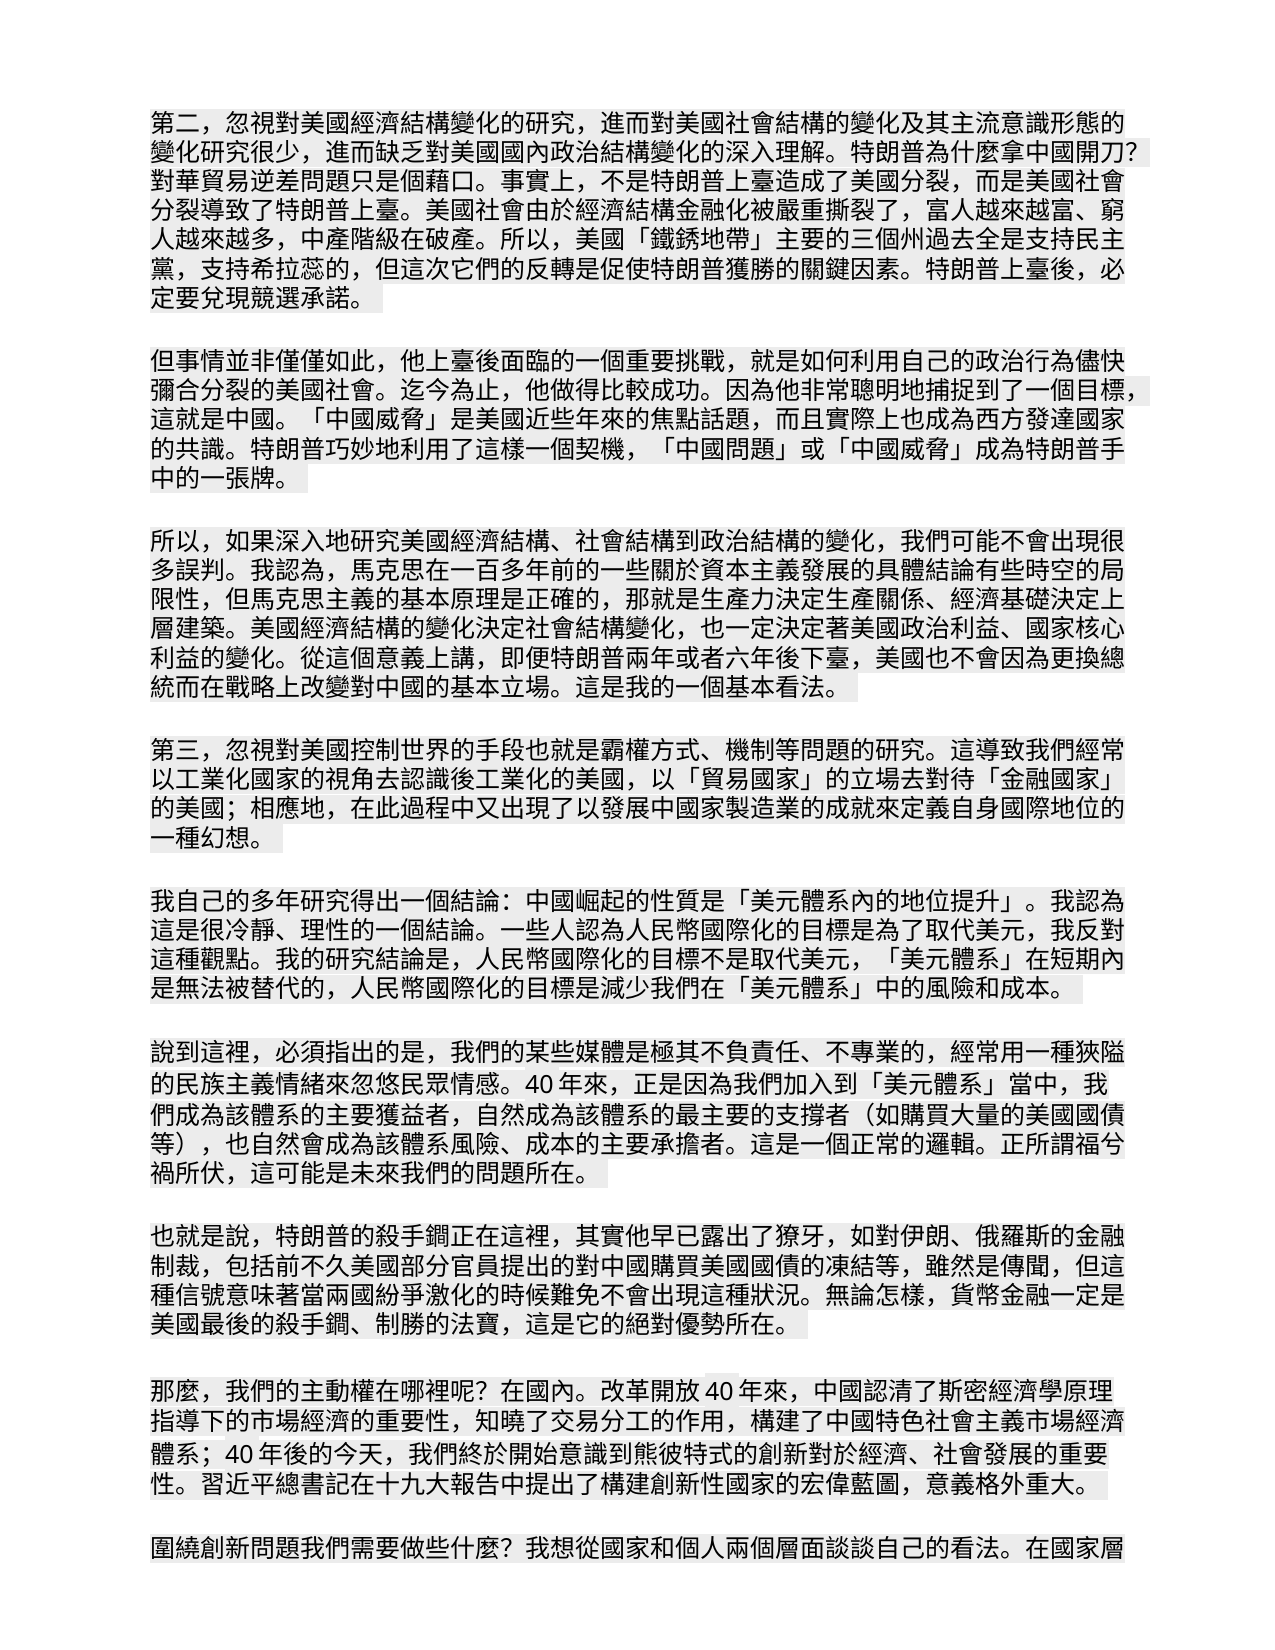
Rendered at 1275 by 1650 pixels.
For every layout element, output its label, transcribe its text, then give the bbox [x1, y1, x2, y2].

text 我覺得這講稿應該保留下來，所以貼上。講得很好，很動人。 大陸跟台灣方方面面真的很不一樣，在台灣學界，就是一堆低能敗德不學無術綠油油的鳥人，每天講些鳥話，教出一些品格低劣的腦殘學生。 講到川普，他是個天才。如果他都能打敗美國，殺出重圍，贏得選舉，憑什麼打不敗中國？我們原本以為，只要按照既定的步伐，只要時間一到，自然就能走到目的地，成為武林盟主。但是，現在看起來，這只是一種願望，而非既成事實。 老大老二兩強相爭，一旦拉開序幕，很難打兩下就結束，總得分出個勝負。貿易戰也好，貨幣戰也罷，當其中一方(特別是老大那一方)趨於落敗時，我沒法想像他會說 "好吧，我輸了，很高興跟你進行比賽"。至少在中美之間，我比較能想像的發展就是軍事對決，全面的或局部的。 即便是老二落敗，他也不太可能就此做罷，因為事實上在奉行帝國作風的老大的遊戲規則裏，只有絕對的一，沒有二，沒有老二的容身之處，所有人都必須臣服，任其為所欲為。我不相信祖國人民會接受這樣一種結局。 簡單說，我對世界的未來仍是悲觀的，並非預見誰勝誰負，而是預見世界共榮發展的太平日子依然遙遠，而且勢必一路坎坷。目前只是第一局，第一里路。 基本上，我仍然押祖國勝出(因為我相信人心厭惡不義，相信文化，相信價值，相信美，相信善，相信人性，相信那些無法定量肉眼不可見的東西遠多於相信數據和武力)，但我同時也明白，信心和自大往往只是一線之隔。 陳真 2018. 07. 12. ================ https://www.upmedia.mg/news_info.php?SerialNo=43911 中國的國家命運與個人命運－吉林大學經濟學院院長李曉畢業講詞 吉林大學微信公眾號 2018年07月07日 中美貿易戰真的要打響了，但主動權不在中國手裡。（湯森路透） 本文為吉林大學經濟學院、金融學院院長李曉教授在2018年畢業典禮上的講話，原標題為《國家命運與個人命運》，摘自吉林大學微信公眾號。 親愛的經濟學院、金融學院的全體畢業生同學，尊敬的畢業生家長，經濟學院的各位領導和老師，大家下午好！ 大家可能注意到，與以往不同，今天我準備了個講話提綱，因為我認真地做了一些準備，權當是我給各位同學們上的最後一堂課，也包含著對各位同學的囑託。 今天我想講三個方面的問題：第一是中美貿易戰對我們意味著什麼？第二是我們應當從中吸取什麼樣的教訓？第三是想借此機會談幾點對同學們未來工作、生活的囑託和希望。 第一個問題：中美貿易戰對我們意味著什麼？ 從今年三月份一直到今天，世界上最為吸引眼球的事件不再是敘利亞，不再是北朝鮮，不再是俄羅斯世界盃，而是中美關係。具體說，就是中美貿易戰真的要打響了。這是我們最不情願看到的，也是力圖避免的事情。但問題是主動權不在我們手裡。對於這場貿易戰，我的關注點不在貿易領域，它使我有著更為深重的憂慮和危機感。 首先，從貿易角度來看，既然是美國發動的貿易戰，那麼權且按照美國方面的統計來看下面一組資料。去年，中國從美國的進口額為1300億美元。前不久中國自衛性地反擊了美國，徵收美國500億美元商品的25%的關稅以後，特朗普又下令加征了我們2000億美元，然後再準備如果中國反擊，會再加增2000億美元。 這是個簡單的算術問題。去年中國向美國出口約5000億美元，現在兩個2000億加上一個500億，他動用了4500億，還剩下500億美元左右的額度。而我們已經動用了500還剩800億，美國追加的這2000億，我們跟不上了。如果我們也同額度回擊，不僅是將從美國的進口商品清零，而是負進口了，理論、實踐上都是不現實的。這是美國對中國做出最具羞辱性的行為，但是沒有辦法，因為我們對美國市場依賴太深。 我們知道，由於全球價值鏈的形成與發展，國家間的分工已經從產業內部分工發展到產品內部的分工。我們稱之為生產工序的專業化。因此，一個國家在貿易中實際獲得的收益與其實際貿易收支狀況未必呈正向關係。再加上在此過程中，中美雙方的統計方式不同，如是否將經香港的轉口貿易統計在內，以及是按商品的離岸價格還是到岸價格統計等方面雙方存在分歧，所以美方統計的中國對美貿易順差比我方統計多出1000億美元左右。 按照美國商務部統計，美國對華貿易逆差從1985年開始的6億美元增加到2017年的3752億美元，創歷史新高。這期間美國對華貿易逆差總額達到4.7萬億美元。而去年，美國對華貿易逆差占到了整個美國對外貿易逆差的將近一半。再從中國來看，我們對美國的順差從2010年以來的八年時間裡，平均超過78%，有四年超過80%，一年超過130%。 這些資料意味這什麼？說明對美貿易順差成為中國經常專案順差的最重要部分，沒有了對美貿易順差，我們的經常項目順差將會大大縮小。 另一方面，我們對美國製造業及其核心技術的依賴更為嚴重。「中興事件」雖然尚未結束，但僅就目前的後果來看，不只是十幾億美元罰金的問題，美國國會已經否決了特朗普總統暫緩中止中興業務的提案，即便最終通過該項提案，恐怕也要按照美國人的規則來改組中興的管理層及企業管理機制和運行規則，美國甚至要派出一個監督官到這家中國企業。這起事件足以讓我們清醒地看到自己同美國之間巨大的技術差距以及對美國核心技術的嚴重依賴。 同時，我們對美國農產品的依賴也同樣比較嚴重。去年，中國自產大豆1400萬噸，總進口是9554萬噸。大豆生產是非常耗費土地的，平均每生產一噸大豆需要八畝土地。這些進口大豆若是換成中國自種，要消耗7.6億畝的土地。而中國的農業耕地紅線是21億畝，拿出三分之一的土地種大豆可能嗎？答案很明顯。不進口可以嗎？很難。因為人民對高品質生活的嚮往和需求，使得植物蛋白是不可或缺的。而且這些蛋白加工以後的殘渣可以用來喂豬喂牛，保障畜牧業發展。如果不進口，大豆及其附屬品的價格都要提高，意味著要出現某些生活必需品的物價上漲。有人說，我們轉向巴西進口吧！問題是，全球大豆生產的相當大部分被幾家美國公司控制著。巴西大豆從生產、運營到銷售幾乎都是美國公司控制的。 全球大豆生產的相當大部分被幾家美國公司控制著。巴西大豆從生產、運營到銷售幾乎都是美國公司控制的。（湯森路透） 更為本質性的，是我們對「美元體系」的依賴。聽過我課的同學們，一定清楚這個原理。 總體來看，現今的「美元體系」主要靠三個機制來運行： 一個是商品美元還流機制。中國、日本、德國等「貿易國家」向美國出口賺取美元以後，還要將其中相當大部分借給美國。美元是世界清算貨幣、結算貨幣和主要的資本市場交易貨幣，如果不借給它，美國需要自己滿足基礎貨幣發行的話，它就會印鈔，有可能引發美元貶值。 這意味一方面，我們本身擁有的美元儲備縮水，這是我們不願意看到的，另一方面美元貶值意味著我們本幣升值，對出口非常不利。所以，作為「貿易國家」的悲劇就在於，我們需要被動地維持美元匯率的穩定，儘量不讓美元貶值。也就是說，世界上最大的債權國要維持世界上最大的債務國的貨幣穩定，這是商品美元還流機制迫使我們承擔的被動責任，也是我們大量購買美國國債、公司債的原因。 第二個機制是石油交易的美元計價機制。1971年尼克森關閉「黃金視窗」、美元與黃金脫鉤之後，美元面臨的最大問題是如何確保自身的儲備貨幣地位。為此，美國迅速找到了石油這種工業血液，聯合沙特等國建立了石油交易的美元計價機制。這就意味著其他國家若要進口石油必須用美元支付，因而就必須儲備美元。這樣，美元在與黃金脫鉤之後依然牢固地保持著全球儲備貨幣的地位。 第三個是美國對外債務的本幣計價機制。美國80%以上的對外債務是以自己可以印刷的美元計價的。就此大家不難想像，美國霸權或者說美元霸權達到一種什麼樣的程度！也就是說，在理論上和實踐上講，針對自己的對外負債美國是可以通過印刷美元解決的。當然，正是由於美元是美國控制世界的最主要工具，現實中美聯儲、財政部還是格外慎重的，輕易不會亂來。 但事實上，美國在2008年危機之後已經搞了四次量化寬鬆，釋放出大量流動性。我曾在課堂上說過，學習經濟學或研究經濟學的人不要輕言「美國衰落」。在我看來，「美國衰落」有一個重要標誌，即當美國對外發債的大部分不用美元標價而是用歐元、英鎊、日元或者人民幣標價的時候，這個國家真的是衰落了。如果你看不到這一天，請不要輕言「美國衰落」。 正是由於中國處在「美元體系」當中，不僅使得我們擁有大量的美國國債，而且基礎貨幣發行也對其產生嚴重依賴。 坦率地說，近十年來，中國M2的發行量幾乎是世界第一。我們的M2對GDP之比為2.1：1，而美國為0.9：1。發了這麼多貨幣，為什麼大家感覺不到呢？有很多原因，但有兩個原因最為重要。一是我們的基礎貨幣發行很大程度是用外匯占款來實現的。也就是央行收購企業和公司個人手中的美元，按照市場匯率再釋放出人民幣，通過這種方式把流動性釋放出來。外匯占款占到央行釋放流動性的比例最高時達到80%以上，目前也在60%到左右。也就是說，美元儲備是人民幣發行的重要的信用基礎，這在很大程度上確保了人民幣匯率的穩定。當然還有一個重要原因就是房地產擴張，使得央行釋放出來的相當大一部分流動性被房地產套住了。 所以，貿易戰果真打下去，接下來的影響就會涉及到貨幣金融領域。美國人非常清楚，如果我們的美元儲備大幅度減少，那麼人民幣發行的信用基礎就會出問題。還有一點，就是我們賺取外匯的能力也將受到影響。由於中國是典型的「貿易國家」，本幣不是世界貨幣，不得不將貨幣信用寄託在其他貨幣比如美元身上，而且國內的經濟發展、軍隊的現代化軍隊建設，包括大國外交、「一帶一路」都需要大量資金，因而外匯儲備規模對中國而言格外重要。 就近幾年外匯增長狀況來看，2016年我們在投資領域的外匯淨收益出現了440多億美元的負值。2017年我們加強了外匯管制，勉強恢復到近130億美元的正值。但是今年1—5月，我們在投資領域中的外匯收入不足50億美元。在貿易領域的資料就更難看了。去年上半年全口徑貿易順差尚有540億美元左右，但截止到今年五月全口徑的貿易逆差將近250億美元。六月份的統計還沒出來，但一個月扭轉不了大局。也就是說，今年上半年中國對外貿易的淨逆差格局已定。 更為重要的是，我們的外匯儲備狀況也不容樂觀。有學者測算過，截止到今年五月份，我國的淨外匯儲備也就是外匯儲備減去外幣負債，約為1.9萬億美元，比2013年2.96萬億美元的峰值減少了近30%。關鍵問題是，這1.9萬億美元並不都是歸我們所有。 根據國家統計局的資料，到今年四月底，規模以上的外資企業（含港澳臺）總資產為21.68萬億人民幣，按照6.45的匯率計算，折合成美元資產的話約為1.55萬億美元。也就是說，在1.9萬億外匯儲備淨值中有80%以上是外資企業擁有的。 我在授課時曾說過，由外資企業投資所形成的外匯儲備相當於賭場的籌碼。什麼概念呢？賭客進賭場後會將各種貨幣換成籌碼，無論在賭場中玩輸了還是贏了，他所擁有的籌碼可以再換成自己需要的貨幣拿走。也就是說，這些投資的所有權歸外資企業，外資企業可以隨時撤資或者在投資期限到期後撤資。雖然現階段中美貿易戰的爆發不會導致外資全部撤走，假如只撤資三成，也就是5000億美元左右，1.9萬億再減去5000億，我們還剩多少？我們還有那麼多要做的事情需要錢。 所以，特朗普發動貿易戰的目的究竟是什麼？我想恐怕不只在貿易領域，還在「中國製造2025」，更可能是通過貿易戰的方式迫使我國做出更大讓步，而且很可能是迫使中國在貨幣金融領域更大開放。 我們知道，美國是一個地地道道的「金融國家」，我十幾年來一直研究這個問題。表面上看，特朗普發動貿易戰是在兌現自己的競選承諾，為「鐵銹地帶」那幾個州的藍領工人爭取更大利益，迄今為止他在這方面做得很不錯。但由於美國經濟結構的變化即日益高度金融化，華爾街金融資本的利益是其必須予以重視的。金融資本的目標是要賺取全球金融市場的收益，其前提條件就是世界各國貨幣金融市場的開放，但迄今為止中國這塊骨頭美國始終沒有啃下來。我們的資本項目沒有完全放開。特朗普的發動對華貿易戰的核心目標有許多，我想在他的謀劃中，不會沒有迫使中國更大幅度開放貨幣金融市場的目標。 中國處在「美元體系」當中，不僅使得我們擁有大量的美國國債，而且基礎貨幣發行也對其產生嚴重依賴。（湯森路透） 當然，美國更為重大的國家戰略利益就是遏制中國的崛起。對此我們不要抱有絲毫幻想，不要以為這是特朗普個人意願。在最近的一次研討會上，一位著名學者講述了他的一位剛從美國回來的華人朋友在美國「美中關係委員會」的經歷。這個委員會的宗旨是促進美中友好關係，在他此前的多次訪問中，委員會工作人員都是熱情接待，笑臉相迎，但這次卻像躲瘟神一樣回避他，他說自己感到了「麥卡錫主義的回潮。」現在，美國對中國的恐懼與敵視達到了我們難以想像的程度。所以，在特朗普對華採取強硬的貿易制裁措施之後，他的支持力不降反升，目前達到40%以上，而且美國共和黨、民主黨在這一問題上的政治共識高度一致。 自特朗普上臺以來，兩黨之爭非常多，但唯獨在「中國問題」上高度一致。今天，有很多學者試圖把中美之間的衝突局限在貿易戰範圍，認定它只是場貿易衝突，主張不要把它擴大到其他領域中去；還有一些學者認定這場貿易戰打下去美國必輸，中國必贏。不論他們是怎麼測算的，我認為這是一廂情願或不符合常識的。 對一般國家而言，貿易戰在經濟學上一定是雙輸的。但是對於大國而言，關鍵在於誰輸得起。歷史經驗證明，大國之間特別是「老大」和「老二」之間的較量，更多的不是經濟行為，不是以經濟利益為目的，而是一種國際政治行為，是以國家利益為目標的。國際政治競爭不是「正和遊戲」，而是「零和遊戲」。經濟學與政治學的邏輯有很多不同，一個主要的區別在於，經濟學研究的是殺敵一萬自損八千還是自損六千的問題，它的邏輯是如何讓己方避免自損八千，儘量實現自損六千，即實現資源約束條件下以最小的成本達成最大績效；與經濟行為不同，政治的邏輯是只要我贏，戰勝對手，犧牲多少無所謂，在所不惜。 因此，兩者的邏輯與行為規則是不一樣的。剛才，大家合唱的國歌裡有一句話：「中華民族到了最危險的時候」。現在，我不敢說是最危險的時候，但可以說，中華民族到了新的危險的時候。對於今天的中國而言，最大的危機不是貿易衝突，而是世界上最強大的霸權國家已經公開把中國當成了最主要的對手，在和平時期利用經濟戰的手段發起了對中國的全面遏制和攻擊，同時還利用其超強的全球軍事實力對中國進行越來越多的威懾，製造周邊衝突乃至危機來干擾我們的和平發展進程。 前不久，美國國務卿蓬佩奧有一個發言，赤裸裸地攻擊中國是一個掠奪性的國家，是一個偷取智慧財產權、盜取別人技術、強迫轉移技術、強迫地獵取別人資源的國家。這種攻擊值得我們高度重視，他是在把美中衝突上升到一種新的意識形態高度。 最近，美國通訊委員會發表公告，於今年6月11日廢止了2015年奧巴馬政府時期制定的網路中立法案。我們知道，互聯網思維、原創技術與技術服務，所有這一切都以美國為核心。當年，美國為了促進國內網路運營商之間的公平競爭，同時也是為了讓世界各國放心使用美國技術、拓展全球市場，搞了一個網路中立法案。但是現在這個網路中立法則沒有了，意味著互聯網服務提供者可以在提前告知消費者的情況下，遮罩這些網站或者降低這些網站的存取速度，也就是斷網。如果一旦對中國採取這種措施，我們銀行、交通、商業、郵電等系統可能會癱瘓。 最近有一則報導，美國網路軍已經得到國會授權，可以對網路攻擊和盜取美國智慧財產權行為作出攻擊，鎖定位址後利用美國的網路特權，即根伺服器關閉攻擊者網站。現在全球的根伺服器有十三個，其中一個主根伺服器和九個輔根伺服器在美國，其餘的三個分別在瑞典、荷蘭和日本。所以，我們必須認識到，美國在正在做更多、更充分的準備。 最近，大家都看到一張G7首腦會議上的照片，場面類似「最後的晚餐」，特朗普與德國總理默克爾等其他國家首腦冷峻對視，似乎不共戴天。但是要知道，正是在這次會議上特朗普提出了一個計畫，叫G7國家經濟一體化，主張七個發達國家相互之間實現零關稅、零補貼、零壁壘，據說已經得到德國的同意。也許德國的這種首肯是表面的，由於涉及市場份額等複雜的因素，其他發達國家的立場很可能與美國不一致，因為美國市場份額太大，競爭力太強，所以七國間的經濟一體化肯定不會順利。但美國的這種行為意味著一個嚴峻趨勢，即它已經下定決心廢除WTO的全球多邊貿易規則，也就是我們堅持宣導的全球多邊貿易規則。 這個規則曾經是美國人創立並堅持實施的。今天他們不想再按此規則再做下去了，要搞一套新的、更高標準的規則。在這方面，我們千萬不要以為特朗普對歐盟、日本和其他發達國家的貿易保護主義行為將會促使這些國家同中國堅定地站在一起，抵制美國的逆全球化行動。事實上，這些國家在智慧財產權問題、強制性技術轉讓、企業並購等方面對中國的指責、攻擊同美國並無二致，立場完全一致。 所以，我們不能把中美貿易戰僅僅局限於貿易領域，這本質上是一場國運之戰。我們更不能將這一場爭端視為短期內可以解決的。僅就貿易爭端而言，從1960年代一直到1980年代末，美國和日本曾經發生過一場漫長的貿易爭端，這場爭端打了30年，結果是日本泡沫經濟崩潰，陷入「失去的二十年」。中美之間的衝突作為一場大國博弈，恐怕需要至少50年甚至更長時間。今天的一切，不過是一場歷史大戲的開幕。 第二個問題，就迄今為止的中美貿易爭端而言，我們需要吸取哪些教訓？ 我想從兩個方面來談。 首先，就眼前的教訓看，主要有兩點：一是盲目自大的情緒。一百多年來我們被西方侵略、壓迫的太久，心中的大國情懷不僅強烈也更為迫切。必須承認，改革開放40年來中國經濟發展取得了非凡的成就，令世界矚目，在某些領域的進步與發展甚至走到了世界前列。但也正因為如此，我們產生了一種舉國的自豪感，同時也伴隨著一些自大情結。 中美貿易戰，尤其是「中興事件」不啻為一劑強烈的清醒劑，讓我們意識到自己與美國之間存在的巨大技術差距。事實上，我們在許多核心技術領域與國外的差距十分巨大。馬航370事件出現後，很多人才知道羅爾斯羅伊斯公司對自己生產的飛機發動機的運轉狀況，包括在什麼地方運轉、在哪個高度運轉、在什麼時間運轉，是完全可以掌握的。 前不久，一家汽車零配件公司的總經理跟我講，世界上有兩三家公司的汽車噴油技術做的最好，但是我們軍車的噴油嘴一定不能用外國的，即便國產噴油嘴品質不高也要用自產的，因為國外廠家都可以進行噴油嘴控制，關鍵時刻可以進行停止發動機噴油的操縱。 我們知道，網路技術有三個層次，最核心的是原發性的技術創新，其次是原發性的技術進步及其產業化，如晶片，再次才是利用互聯網思維和互聯網技術進行的規模經濟的市場開發。我們經常搞「光棍節」購物狂歡，無論是阿裡巴巴還是京東等都是利用中國巨大的市場經濟規模實現的快速擴張，跟原發性的技術創新思維、原發性的技術進步及其產業化毫無關係，只不過是運用別人的技術思維、產業化的技術，利用中國的巨大市場規模迅速推廣而成。 二是這場爭端使我們更加清醒地意識到，迄今為止中國的經濟增長模式已經難以為繼，必須在經濟結構、經濟運行機制等方面進行更為深刻的改革。以往，我們通過以市場換技術、以資金買技術、以挖人才造技術等方式取得了一些技術進步，但今後這些途徑恐怕都難以行得通了。今後中國經濟發展的核心動力唯有自主創新，既有技術領域的創新，更有體制和制度上的創新。 其次，再來談談更深層次的教訓，此次中美貿易戰爆發值得我們深思的問題主要有三個。 第一，中國忽視對美國整體性、綜合性、系統性的深入研究。自2016年美國大選開始一直到今年三月份貿易爭端，再到今天，我們對美國的判斷屢屢失誤。更為重要的是，面對著這樣一場大國間的博弈，除了一些貿易專業、經濟領域的專家紛紛出來發聲以外，那些研究美國政治、社會、文化的專家少有聲音。這是極不正常的。說明作為世界上第二大經濟體，我們對自己必須直面的霸權國家的系統、深入研究是非常不夠的，因而很少可以對美國做出可持續性的、理性的研判。 這是非常危險的，不僅容易出現誤判，甚至出現錯判。其後果主要有兩個：一是情感勝於理性，整體性的非理性思維經常占上風，本質上講這是中國人典型的農耕民族根性。農民與商人的最大區別是什麼？農民經常是情感強於理性，而商人則經常是理性勝於情感。 中國從1992年鄧小平「南巡講話」和1993年社會主義市場經濟是正式確立走到今天，不過二十幾年的時間。這意味著我們中華民族從農耕民族走向商業民族的歷程僅有二十幾年，因而傳統根性自然是很強烈的，使得我們很少能夠理性地認識世界，更習慣基於情感來判斷世界。 當年，駱家輝被美國派駐中國大使，很多人歡欣鼓舞，甚至認為美國終於派了個「中國人」，中美關係因此將走得更好。駱家輝是華裔美國人。正因為如此，他更需要要證明自己更美國，所以對中國的態度、立場也更加強硬。在現階段和今後的中美關係中，我們必須努力克服這種民族根性，更加理性地認知美國，處理好同美國的關係。 二是相應地，我們出現了當年戴季陶先生所說的「智識上的義和團」的傾向。在目前的中美貿易戰中，有些學者和專家提出我們「要不惜一切代價」！這種提法令人匪夷所思。在當今的經濟全球化時代，在一個經濟發展、改革不斷深化的時代，何謂「要不惜一切代價」？難道要回到改革開放之前的時代？ 「智識上的義和團」的另一個表現，是我們很少認真地研究特朗普本人。特朗普自傳的中文版早在2016年4月就在上海出版發行了。那本小冊子很薄，中文標題叫《永不放棄》。我看了三遍，感受是特朗普這個人非同一般。迄今為止，我們對這位美國總統的認知主要有兩個特點：一是我們經常小看他，當然全世界都小看了他，二是認為他「善變」，但事實上是因為我們自己看不懂，沒有認真研究他。他是一個搞建築出身的人，這類人的思維方式是，首先要基礎夯實，其次是思維、設計縝密，邏輯清晰，否則大樓一定要蓋歪的，賣不出去的。 作為一個商人，他的特點是：當對手信心十足的時候，他特別善於抓住對方的漏洞並戳破對方的底線，為對手帶來巨大威懾，進而達到目的；而當對手全力進攻的時候，他又突然能夠化干戈為玉帛，實現自己利益最大化。在自己的書中，他曾提及自己鹹魚翻身的輝煌經歷，其中也多次談及他與不同對手之間的博弈經歷。我建議在座各位同學看一看這本書。大致就會知曉，所謂的「特朗普善變」很大程度上是因為我們沒有把他研究明白。 以市場換技術、以資金買技術、以挖人才造技術等方式讓中國取得了一些技術進步，但今後這些途徑恐怕都難以行得通了。（湯森路透） 我現在經常思考一個問題，這場衝突會給中國帶來什麼？理論上的挑戰、實踐上的挑戰無疑是非常巨大的，甚至迄今為止致使我們獲得成功的好多理論都需要做認真的反思。同時，我們的好多對策也需要認真反省。過去40年中國經濟發展的輝煌成就，根本上講是鄧小平領導的改革開放實現的。開放的本質是什麼？是我們對美國主導的全球市場經濟體系開放，或者說是我們主動地加入到美國主導的全球政治、經濟體系中去，並因此成為該體系的最大獲益者。 但是發展到今天，美國人認為這個體系讓中國人占盡了便宜，自己卻吃了很大的虧，不再願意同我們玩下去了。因此，當今時代不存在什麼「逆全球化」，全球化是不可逆的，所有問題的根源在於全球化進程出現了大分裂。全球化分裂的本質是什麼？是世界主要大國之間關於全球化的共識破裂或沒有了，這是當今世界最危險的一件事情，意味著今後美國不再願意同我們分享他所主導的全球規則和制度安排，這必然對我們今後所有的經濟理論及其研究帶來巨大挑戰。 但是我認為，更為重要的挑戰恐怕是思想上的，即在這場爭端很可能演變成為曠日持久的大國衝突的過程中，我們是繼續冷靜地認識我們與美國的巨大差距，堅持虛心地向美國學習，還是由此堅定地走向民粹主義的反美道路甚至以一種「玉碎精神」抵制美國的一切。我們曾幹過這種事情，所以我很擔心。這些政治、經濟、思想等領域的嚴峻挑戰，關乎今後中國改革開放的進程、方向，是個大問題。 第二，忽視對美國經濟結構變化的研究，進而對美國社會結構的變化及其主流意識形態的變化研究很少，進而缺乏對美國國內政治結構變化的深入理解。特朗普為什麼拿中國開刀？對華貿易逆差問題只是個藉口。事實上，不是特朗普上臺造成了美國分裂，而是美國社會分裂導致了特朗普上臺。美國社會由於經濟結構金融化被嚴重撕裂了，富人越來越富、窮人越來越多，中產階級在破產。所以，美國「鐵銹地帶」主要的三個州過去全是支持民主黨，支持希拉蕊的，但這次它們的反轉是促使特朗普獲勝的關鍵因素。特朗普上臺後，必定要兌現競選承諾。 但事情並非僅僅如此，他上臺後面臨的一個重要挑戰，就是如何利用自己的政治行為儘快彌合分裂的美國社會。迄今為止，他做得比較成功。因為他非常聰明地捕捉到了一個目標，這就是中國。「中國威脅」是美國近些年來的焦點話題，而且實際上也成為西方發達國家的共識。特朗普巧妙地利用了這樣一個契機，「中國問題」或「中國威脅」成為特朗普手中的一張牌。 所以，如果深入地研究美國經濟結構、社會結構到政治結構的變化，我們可能不會出現很多誤判。我認為，馬克思在一百多年前的一些關於資本主義發展的具體結論有些時空的局限性，但馬克思主義的基本原理是正確的，那就是生產力決定生產關係、經濟基礎決定上層建築。美國經濟結構的變化決定社會結構變化，也一定決定著美國政治利益、國家核心利益的變化。從這個意義上講，即便特朗普兩年或者六年後下臺，美國也不會因為更換總統而在戰略上改變對中國的基本立場。這是我的一個基本看法。 第三，忽視對美國控制世界的手段也就是霸權方式、機制等問題的研究。這導致我們經常以工業化國家的視角去認識後工業化的美國，以「貿易國家」的立場去對待「金融國家」的美國；相應地，在此過程中又出現了以發展中國家製造業的成就來定義自身國際地位的一種幻想。 我自己的多年研究得出一個結論：中國崛起的性質是「美元體系內的地位提升」。我認為這是很冷靜、理性的一個結論。一些人認為人民幣國際化的目標是為了取代美元，我反對這種觀點。我的研究結論是，人民幣國際化的目標不是取代美元，「美元體系」在短期內是無法被替代的，人民幣國際化的目標是減少我們在「美元體系」中的風險和成本。 說到這裡，必須指出的是，我們的某些媒體是極其不負責任、不專業的，經常用一種狹隘的民族主義情緒來忽悠民眾情感。40年來，正是因為我們加入到「美元體系」當中，我們成為該體系的主要獲益者，自然成為該體系的最主要的支撐者（如購買大量的美國國債等），也自然會成為該體系風險、成本的主要承擔者。這是一個正常的邏輯。正所謂福兮禍所伏，這可能是未來我們的問題所在。 也就是說，特朗普的殺手鐧正在這裡，其實他早已露出了獠牙，如對伊朗、俄羅斯的金融制裁，包括前不久美國部分官員提出的對中國購買美國國債的凍結等，雖然是傳聞，但這種信號意味著當兩國紛爭激化的時候難免不會出現這種狀況。無論怎樣，貨幣金融一定是美國最後的殺手鐧、制勝的法寶，這是它的絕對優勢所在。 那麼，我們的主動權在哪裡呢？在國內。改革開放40年來，中國認清了斯密經濟學原理指導下的市場經濟的重要性，知曉了交易分工的作用，構建了中國特色社會主義市場經濟體系；40年後的今天，我們終於開始意識到熊彼特式的創新對於經濟、社會發展的重要性。習近平總書記在十九大報告中提出了構建創新性國家的宏偉藍圖，意義格外重大。 圍繞創新問題我們需要做些什麼？我想從國家和個人兩個層面談談自己的看法。在國家層面，我們必須改革、破除一切不利於創新的體制和制度安排。今天，倘若依舊沉迷于炫耀祖先的四大發明，一定是我們這些子孫的恥辱。我們應該更多地思考「李約瑟之謎」，這對我們意義更為重大。 經濟全球化時代國家間競爭的本質是什麼？二十幾年前我就提出是制度競爭，即看誰的制度安排更有利於經濟增長和發展。因此，改革那些阻礙創新的制度安排，創建更加包容、可以自主經營、自主選擇和自主流動的現代市場經濟體系是至關重要的。這個問題過於宏大，在此暫且打住。 第三個問題，就個人而言，圍繞創新我們可以做些什麼？我想借此機會對在座每一位畢業生同學談談對你們的希望，權當對你們的臨行囑託。 這裡，我主要談六個方面。 第一、養成並保持學習的能力。我在每一次開學典禮上都要談一個話題：上大學是為了什麼？我認為兩件事情最為重要：一是掌握學習的能力，二是養成合作的習慣。掌握了學習的能力和擁有合作的習慣，才能事業順利，缺一不成。在我看來，學習的能力不是指掌握知識和技能，而是指認知世界、理解世界的能力。 我們已經知道「知識越多越反動」這句話是錯誤的，我還要說培根的「知識就力量」這句話也是有時代局限的。在今天資訊爆炸的時代，資訊和技能永遠在過時的道路上。人的一生只有不斷掌握並增強自身的學習能力才能不落後於時代。這也是真正的大學教育的宗旨。 耶魯大學的前校長理查.萊文曾經說過一句話：如果一個學生從耶魯大學畢業之後居然掌握了某種很專業的知識和技能，那是耶魯教育的失敗。學習的能力不僅僅來自閱讀，更多的還有走出去看世界、觀察世界、思考世界、品味世界，只有這樣才能夠擁有開闊的視野，體會、瞭解人類的諸多不同，這會使人更加寬容。寬容是人類最高的智慧之一，它會使人類增進幸福。 第二、獨立思考的能力。沒有獨立思考的個人，不會產生創新性社會。我們都看過電影《阿凡達》，導演卡梅隆70多歲時拍了這部電影，我看後曾說過一句話：這是基於人類的想像達到了人類想像的邊界。為什麼他可以拍出這部片子？是由於他幼年時代的幻想、對世界的好奇心到了70多歲依然如故，沒有被泯滅。好奇心、想像力在今天的中國，在座各位還剩下多少？我真的不敢恭維。 大家從幼稚園走到今天，基本上是做著標準答案走過來的。在畢業典禮上，本應對大家說些鼓勵的話，但是我還是想嚴肅地跟大家說，在各位今後的生活當中，如果沒有好奇心和想像力的話，將是人生的悲劇。好奇心和想像力塑造著一個人的偏好和喜好，沒有自身喜好的人生或者說有自己的喜好卻被父母和其他人強行改變的人生是非常恐怖的。這樣的人多了，這樣的人組成的社會也一定是恐怖的。所以，學習能力加上獨立思考，是形成創新性社會的基本條件。 第三，自主選擇的能力。經濟學是一門研究資源稀缺條件下行為主體如何選擇的學問。在計劃經濟條件下，我們基本上是不需要選擇的。我上小學、中學的時候，感到自己沒有什麼選擇，因為組織上已經替我選好了，不是上山下鄉，就是到工廠接班。其實那時也沒有什麼痛苦，想起來很快樂。今天，同學們的選擇非常多。早晨起來你會選擇是到A食堂還是B食堂或C食堂吃早餐，要選擇上李老師的課、趙老師的課還是張老師的課。選擇是有成本的，起碼有機會成本，但不論怎樣，市場經濟條件下自主選擇的成本再多也是必要的，市場經濟就是由無數的選擇組成的。 今天，在應試教育體制下大家還有多少自主選擇能力？近幾年經常遇到大學同學、朋友打來電話，說我孩子或者親屬今年要高考了，請你跟我說說哪個專業更好？我問他們孩子自己喜歡什麼？經常的回答是「不知道」。在座的各位家長，你們可能更清楚是不是這樣。這是很悲哀的一件事情。 在我上課提問時，很多同學不敢正視我的眼睛，目光所到之處他們基本上都是放下眼簾，好像他不看我我就看不到他一樣。沒有問題意識，提不出問題，也自然缺乏自主選擇能力，這是個惡性循環。具有學習能力的人，能夠獨立思考的人，也一定是擁有自主選擇能力的人，自然是創新能力很強的人。 談及自主選擇能力，我想談一點個人體會。現在大家都已基本上選擇好了職業，未來還可能有許多新的選擇，今天談這些體會還不晚，也許對你們有參考。經濟學強調發揮比較優勢，但在做出人生選擇的時候，應該注重自己的比較劣勢。就是說，你要知道自己的缺點和不足。什麼是理性？理性就是知道自己是無知的，或者說知道自己的不足。 當你深入瞭解這些之後，比如在選擇職業的時候，就要盡力回避因自身缺陷或不足難以勝任的領域。這樣做，不僅避開了自己的不足，實際上也是選擇了你的比較優勢，而且會使自己更加快樂、寬容。你不會見到某同學去金融機構做的很好，便產生憑啥我不能去金融機構、大學時我金融學成績比他好之類的不正常心態。冷靜地瞭解自己的比較劣勢會讓你有一個健康心態，你會認為那個同學成功是因為他確實很優秀，而在他很優秀的那個方面，我卻是不足的。所以，瞭解自己的不足卻不回避，一味地同他人比較，盲目跟風，無異于人生的鋌而走險。 今天的中國已經不是國土淪喪、家破人亡的民族危亡狀態。（湯森路透） 第四、審美能力。如果展開一幅世界經濟地圖，你會發現每個國家都有自己的比較優勢，如美國出口的是金融服務，日本出口的是製造業技術，中國人出口的是勞動力，歐洲人出口的是古老的貴族文明積澱下來的審美，幾乎所有的奢侈品都來自歐洲。審美是一種歷史積澱，前提是一個國家歷史、文化的連續性。這個話題其實是很沉重的，在此我只想談談自己的體會。 對個人而言，審美是一種品質和修養。一個審美能力低下的民族不僅素養、品格不高，道德水準也會有問題。迄今為止，大家的審美能力基本上都是從父母那裡薰陶出來的，問題是在座的各位父母都是「文革」後的一代，這在很大程度上是問題所在。 我非常高興地看到，在今天的畢業典禮上，大家都穿著皮鞋，穿著帶領子的正裝，我跟趙勇書記提出過畢業典禮上同學們的著裝要求。為什麼？看看我們的校園裡，許多男同學穿著一條大短褲，露著帶毛的雙腿，穿一雙拖鞋，身披莊嚴的畢業禮服滿校園逛。你們覺得美嗎？ 今天，走在世界上任何地方，判斷一個人是否是中國人的標準，基本上就是服飾與行為。針對個體，主要看服飾，相對于其他亞洲人，中國人的服裝搭配比如衣褲、鞋帽、鞋襪等的搭配基本是不合體的，遠遠一看便知道是中國人，在亞洲人裡韓國人喜歡穿著鮮豔，穿的素雅且搭配合理的多半是日本人。如果是團體，看到一個人在說，幾乎所有人在聽是日本人；一個人在講，一半人在聽，一半人亂亂哄哄的是韓國人；一個人在說，少數人在聽，多數人各幹各的，大多是中國人。 審美是一種尊嚴意識，是一種自我尊重也是對別人的尊重。在莊重的場合，一個沒有儀式感的人、著裝隨意的人既是對自己的貶低，也是對他人的極大不敬。在更大意義上講，審美可以讓人知曉世界上的美好與醜惡，它告訴每一個人，人類的行為應當是有底線的，知道有些事情是絕對不可以去碰的、不可以去做的，而不是為達目的不擇手段。這樣，我們社會的道德水準才會有所提升。 第五，戰勝困難的能力。人生中困難是常態，幸福是短暫的，海明威說「勇氣就是優雅地面對壓力」，人的一生中能成為優雅的人太難了，這也是我自己經常苦惱的問題。有時候，我跟同事說話時會忘乎所以，事後會反思自己的不優雅。但是優雅地面對壓力真的是很難的一件事情，一個人在壓力面前如果能做到優雅的話，這本身就說明你真的能夠把困境作為常態。這一點對大家未來的人生、工作非常重要，會增進你的幸福感。 最後一點，要做一個具有使命感的人。我不想在這裡空談使命感，不要把它看作離我們很遙遠的神聖之物。一個人做好自己每一個人生階段中應該做好的事情，把自己喜歡做的事情盡可能地做到極致甚至像清教徒那樣對待自己喜歡的職業並願意為此努力一生，你就是一個具有使命感的人。所謂工匠精神，本質上與這種對職業的敬畏和使命感的理解與堅守密不可分。工匠精神與功利主義無緣。 在此我還想強調的是，今天的中國已經不是國土淪喪、家破人亡的民族危亡狀態，而是處在快速崛起的進程當中，過去的「為中華崛起而讀書」不應當是現在大家讀書、學習的目標。今天的中國面對著前所未有的經濟全球化的大環境、面對著如何成為創新性國家的重任，只有我們每一個人、在座的每一位畢業生同學成為真正的人，即成為具有學習能力、獨立思考能力、自主選擇能力、審美能力、戰勝困難能力和有使命感的人，你自己的一生才會幸福，我們這個社會才能不斷進步，中華民族才真的有希望。 最後，我祝願大家健康、幸福、事業有成！但是我更想說的是，健康和幸福更為重要！ 謝謝各位！ [150, 75, 1125, 1563]
